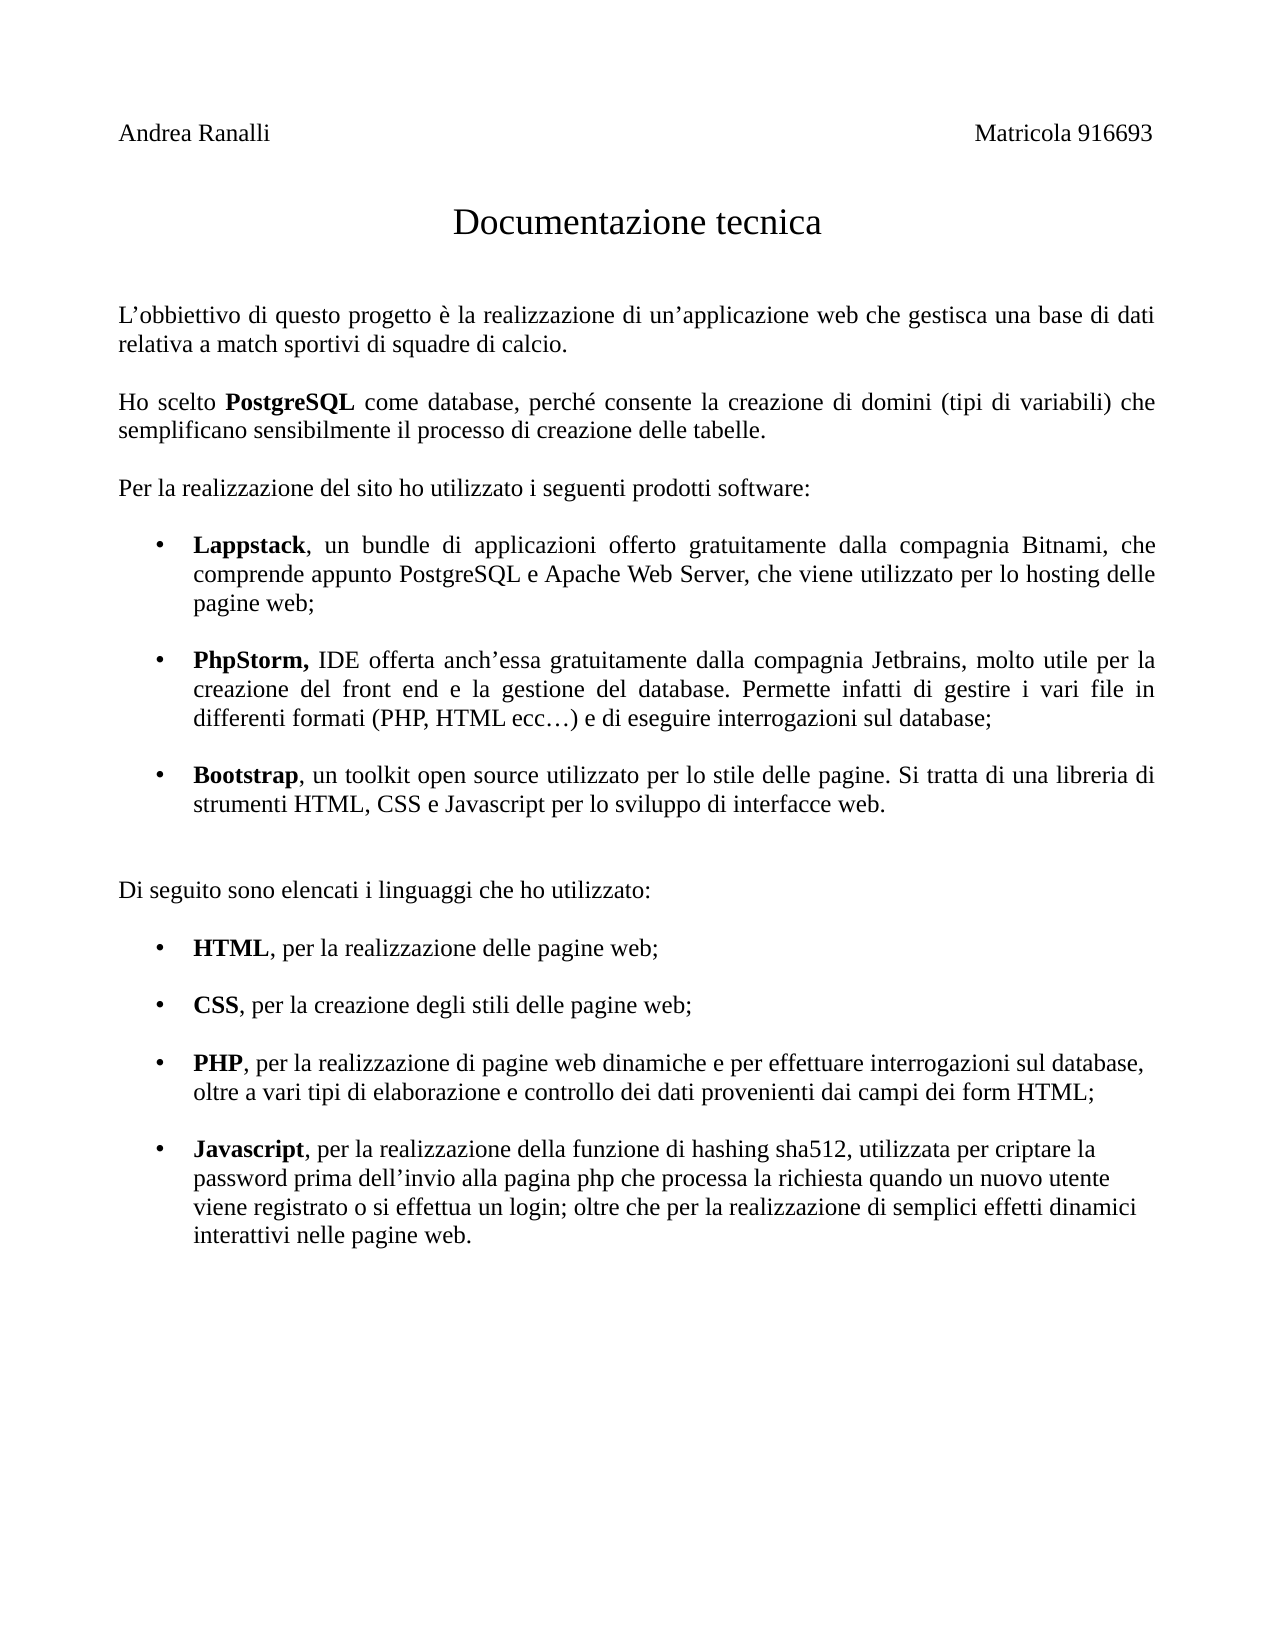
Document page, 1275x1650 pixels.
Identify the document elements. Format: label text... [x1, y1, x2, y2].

text Ho scelto PostgreSQL come database, perché consente la creazione di domini (tipi di variabili) che semplificano sensibilmente il processo di creazione delle tabelle. [118, 387, 1157, 444]
list PhpStorm, IDE offerta anch’essa gratuitamente dalla compagnia Jetbrains, molto utile per la creazione del front end e la gestione del database. Permette infatti di gestire i vari file in differenti formati (PHP, HTML ecc…) e di eseguire interrogazioni sul database; [156, 645, 1157, 732]
text Documentazione tecnica [118, 200, 1157, 243]
text L’obbiettivo di questo progetto è la realizzazione di un’applicazione web che gestisca una base di dati relativa a match sportivi di squadre di calcio. [118, 300, 1157, 358]
list CSS, per la creazione degli stili delle pagine web; [156, 990, 1157, 1019]
text Di seguito sono elencati i linguaggi che ho utilizzato: [118, 875, 1157, 904]
list Bootstrap, un toolkit open source utilizzato per lo stile delle pagine. Si tratta di una libreria di strumenti HTML, CSS e Javascript per lo sviluppo di interfacce web. [156, 760, 1157, 818]
list Lappstack, un bundle di applicazioni offerto gratuitamente dalla compagnia Bitnami, che comprende appunto PostgreSQL e Apache Web Server, che viene utilizzato per lo hosting delle pagine web; [156, 530, 1157, 617]
list HTML, per la realizzazione delle pagine web; [156, 933, 1157, 962]
text Andrea Ranalli Matricola 916693 [118, 118, 1157, 147]
list Javascript, per la realizzazione della funzione di hashing sha512, utilizzata per criptare la password prima dell’invio alla pagina php che processa la richiesta quando un nuovo utente viene registrato o si effettua un login; oltre che per la realizzazione di semplici effetti dinamici interattivi nelle pagine web. [156, 1134, 1157, 1249]
list PHP, per la realizzazione di pagine web dinamiche e per effettuare interrogazioni sul database, oltre a vari tipi di elaborazione e controllo dei dati provenienti dai campi dei form HTML; [156, 1048, 1157, 1105]
text Per la realizzazione del sito ho utilizzato i seguenti prodotti software: [118, 473, 1157, 502]
